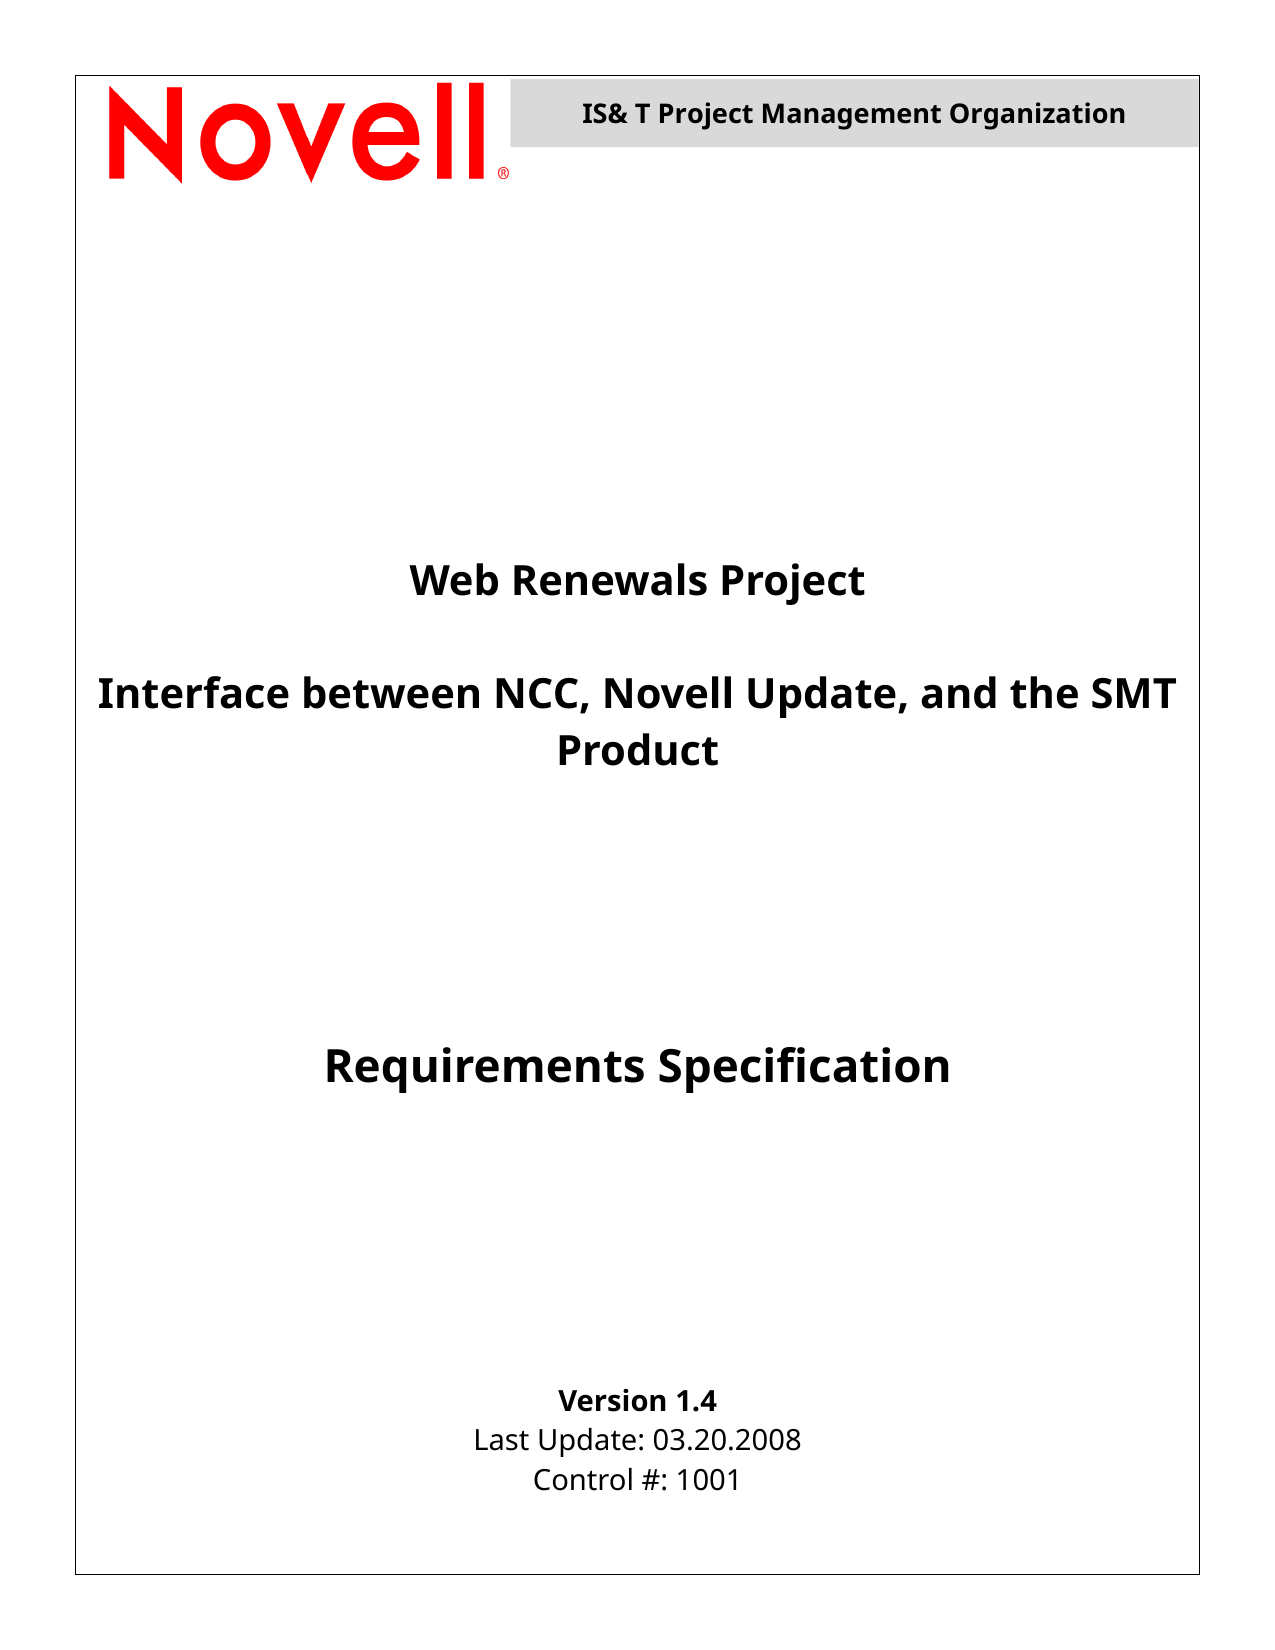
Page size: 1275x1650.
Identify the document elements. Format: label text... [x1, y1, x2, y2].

text Last Update: 03.20.2008 [79, 1420, 1196, 1459]
text Interface between NCC, Novell Update, and the SMT Product [79, 664, 1196, 777]
text Control #: 1001 [79, 1459, 1196, 1499]
text Version 1.4 [79, 1380, 1196, 1420]
text Web Renewals Project [79, 550, 1196, 607]
text Requirements Specification [79, 1033, 1196, 1096]
picture [101, 80, 514, 187]
